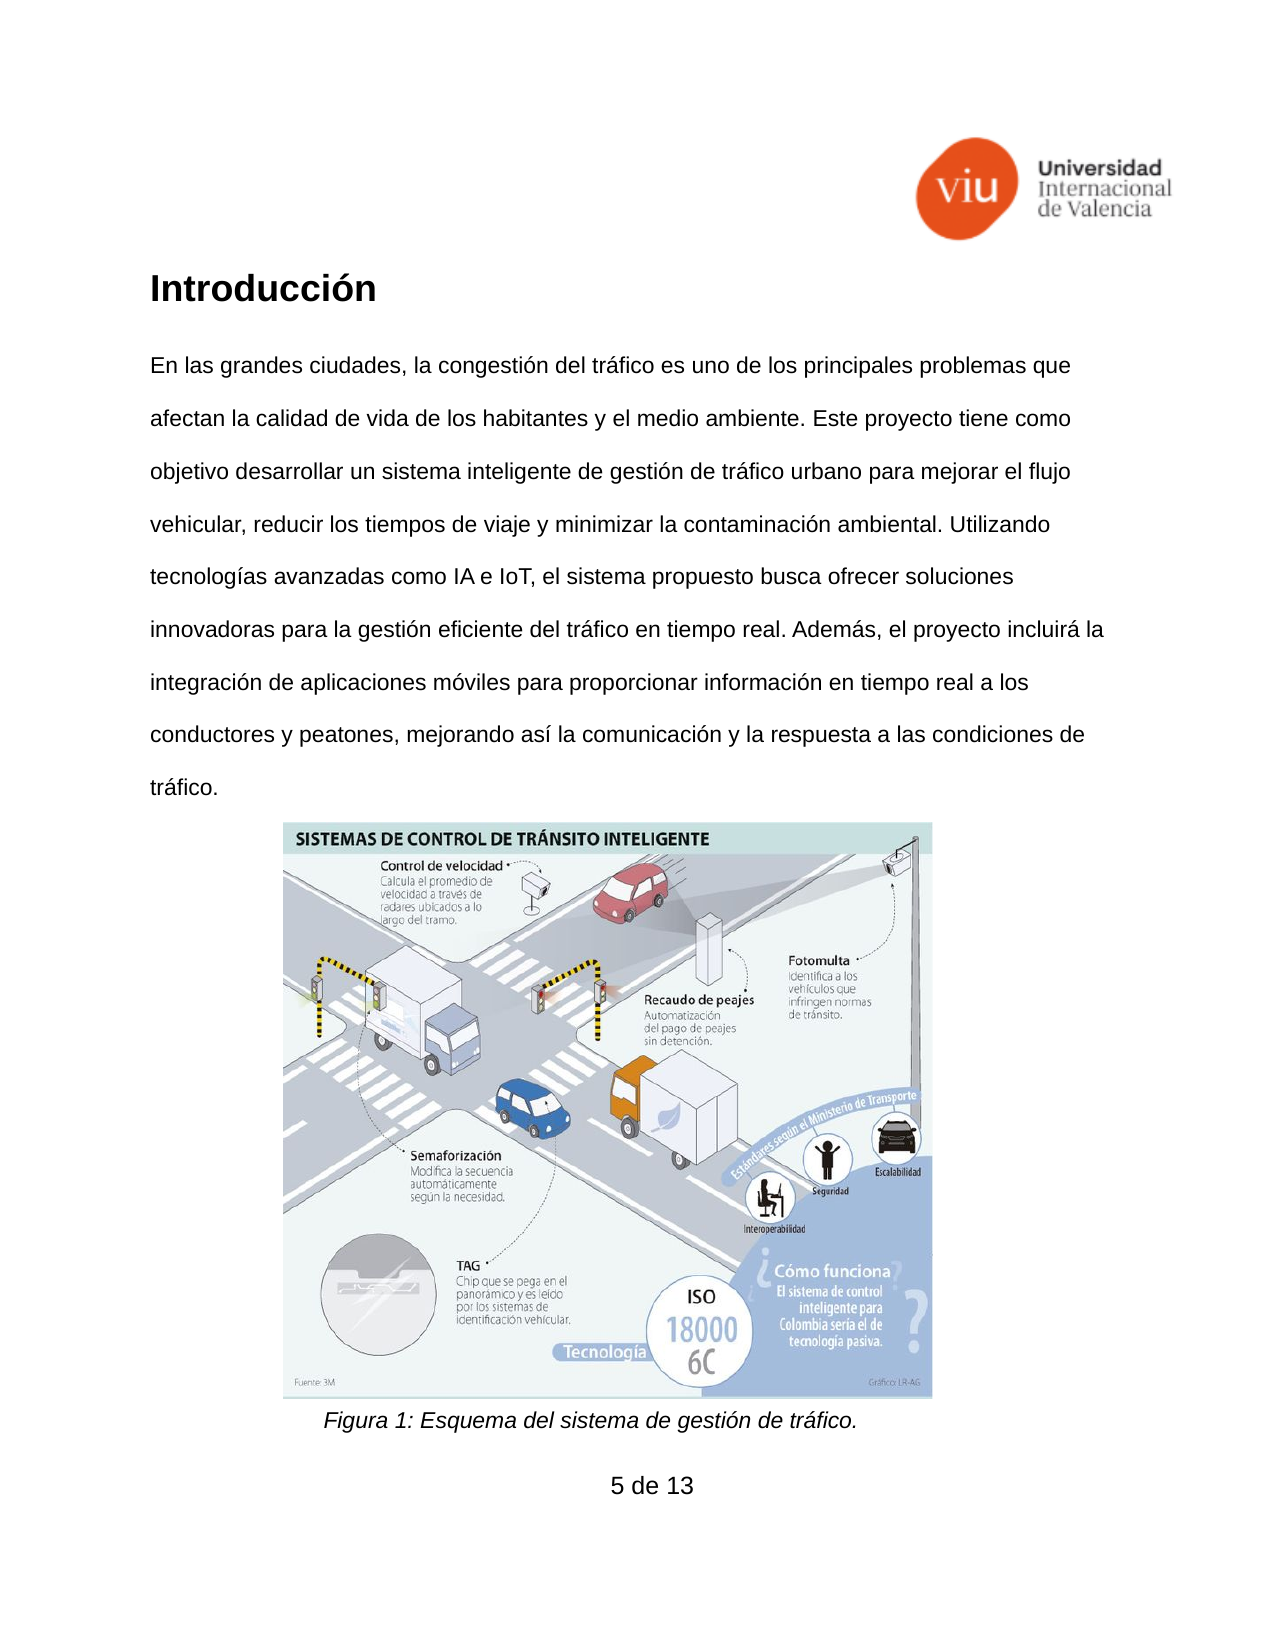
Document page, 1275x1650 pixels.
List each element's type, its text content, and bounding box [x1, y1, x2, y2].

text En las grandes ciudades, la congestión del tráfico es uno de los principales problemas que afectan la calidad de vida de los habitantes y el medio ambiente. Este proyecto tiene como objetivo desarrollar un sistema inteligente de gestión de tráfico urbano para mejorar el flujo vehicular, reducir los tiempos de viaje y minimizar la contaminación ambiental. Utilizando tecnologías avanzadas como IA e IoT, el sistema propuesto busca ofrecer soluciones innovadoras para la gestión eficiente del tráfico en tiempo real. Además, el proyecto incluirá la integración de aplicaciones móviles para proporcionar información en tiempo real a los conductores y peatones, mejorando así la comunicación y la respuesta a las condiciones de tráfico. [150, 352, 1125, 801]
picture [283, 822, 933, 1399]
picture [913, 134, 1175, 245]
text Figura 1: Esquema del sistema de gestión de tráfico. [150, 1407, 1125, 1433]
text Introducción [150, 266, 1125, 309]
